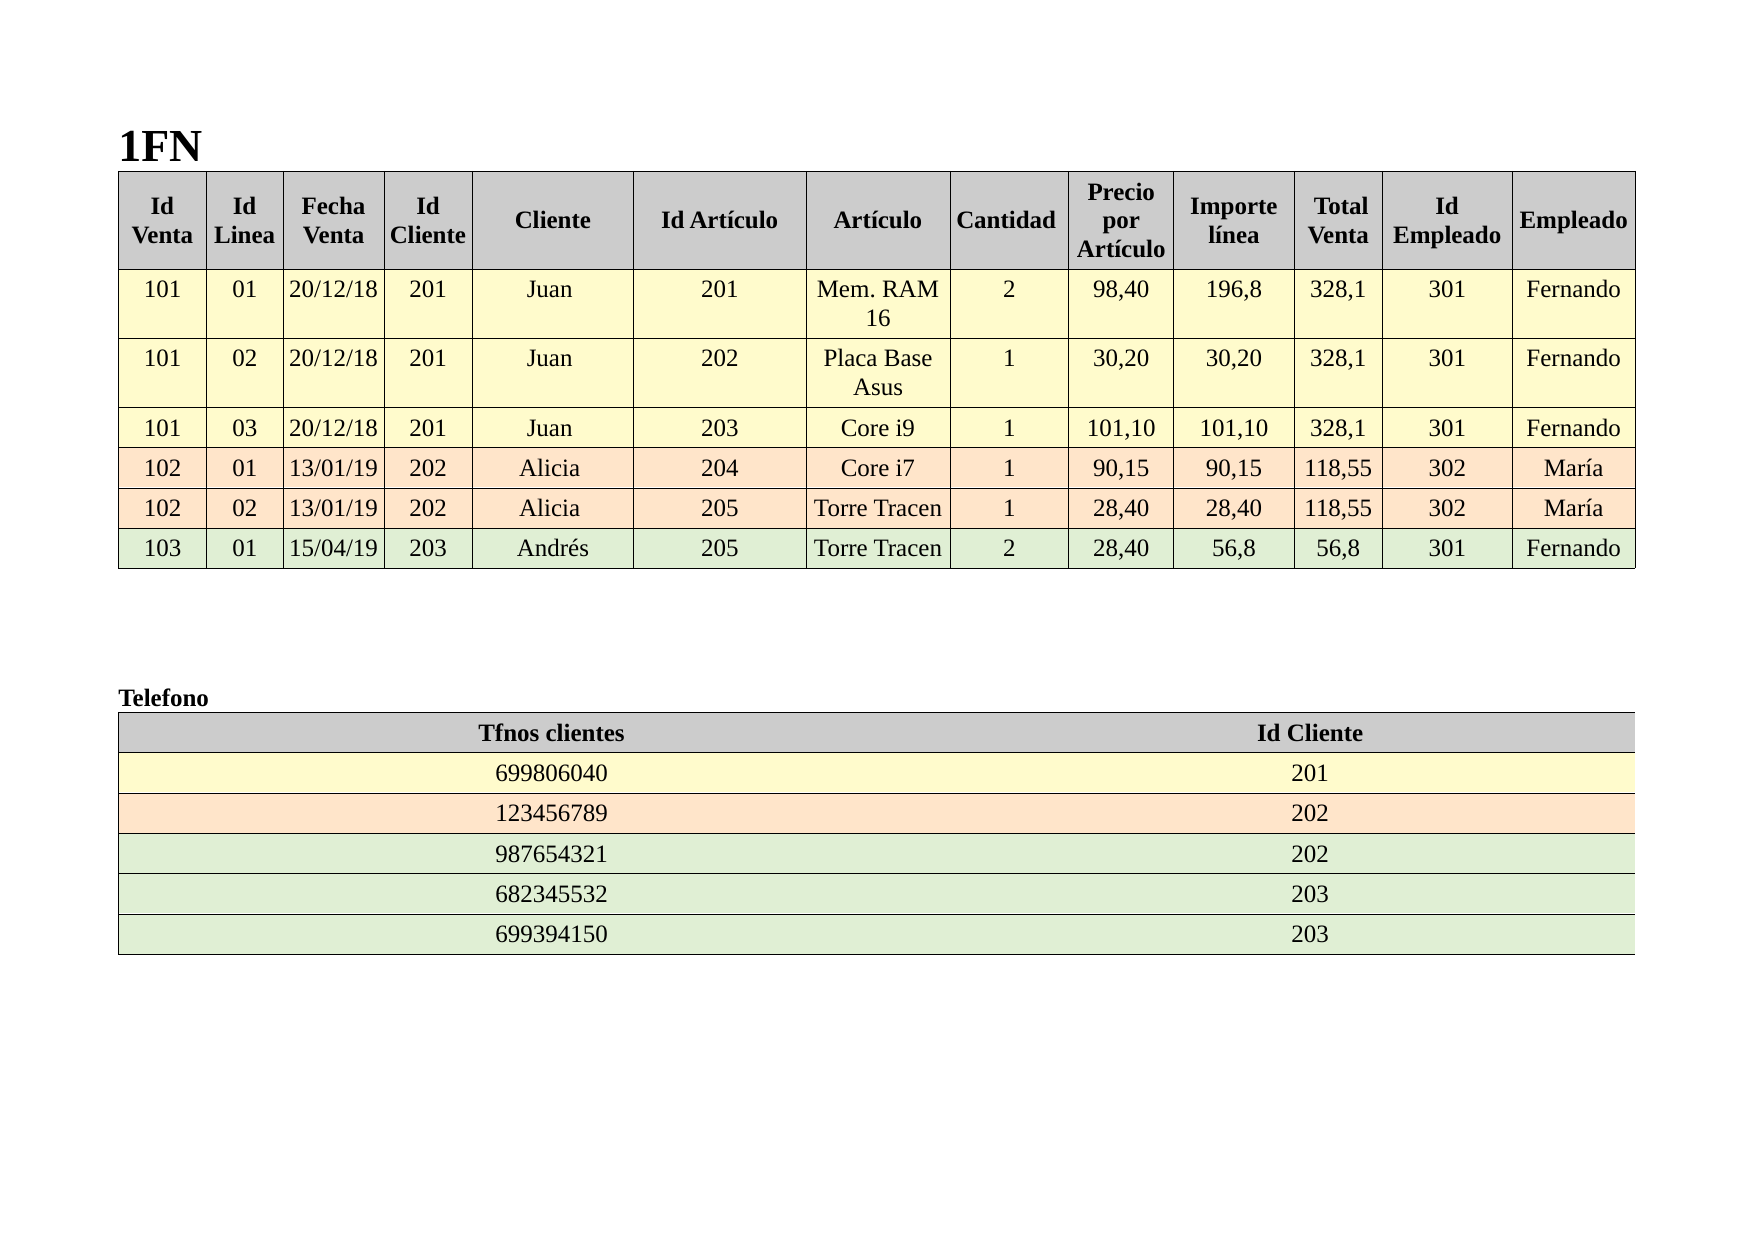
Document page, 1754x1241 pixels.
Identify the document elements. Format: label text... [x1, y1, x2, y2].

table_cell 201 [985, 753, 1635, 792]
table_cell Fernando [1513, 339, 1635, 407]
table_cell 20/12/18 [284, 408, 384, 447]
table_cell 302 [1383, 448, 1512, 487]
table_header Id Linea [207, 172, 283, 269]
table_cell Juan [473, 270, 633, 338]
table_cell 202 [385, 489, 472, 528]
text Telefono [118, 683, 1636, 712]
table_header Importe línea [1174, 172, 1294, 269]
table_cell 203 [634, 408, 806, 447]
table_cell 202 [985, 834, 1635, 873]
table_cell 101 [119, 339, 206, 407]
table_cell Fernando [1513, 408, 1635, 447]
table_cell 15/04/19 [284, 529, 384, 568]
table_cell 203 [985, 915, 1635, 954]
table_cell 201 [385, 270, 472, 338]
table_cell 13/01/19 [284, 489, 384, 528]
table_cell Core i7 [807, 448, 950, 487]
table_cell 01 [207, 448, 283, 487]
table_cell Fernando [1513, 270, 1635, 338]
table_cell 328,1 [1295, 408, 1382, 447]
table_header Total Venta [1295, 172, 1382, 269]
table_cell 204 [634, 448, 806, 487]
table_cell 101,10 [1174, 408, 1294, 447]
table_cell 205 [634, 489, 806, 528]
table_header Empleado [1513, 172, 1635, 269]
table_header Fecha Venta [284, 172, 384, 269]
table_cell 201 [385, 408, 472, 447]
table_cell 03 [207, 408, 283, 447]
table_header Artículo [807, 172, 950, 269]
table_cell 28,40 [1069, 489, 1173, 528]
table_header Cantidad [951, 172, 1068, 269]
table_cell 203 [385, 529, 472, 568]
table_cell 56,8 [1174, 529, 1294, 568]
table_cell Fernando [1513, 529, 1635, 568]
table_cell 202 [385, 448, 472, 487]
table_cell 202 [634, 339, 806, 407]
table_cell María [1513, 489, 1635, 528]
table_cell 2 [951, 270, 1068, 338]
table_cell 203 [985, 874, 1635, 913]
table_cell 30,20 [1069, 339, 1173, 407]
table_header Tfnos clientes [119, 713, 985, 752]
table_cell 90,15 [1174, 448, 1294, 487]
table_cell 301 [1383, 529, 1512, 568]
table_header Precio por Artículo [1069, 172, 1173, 269]
table_cell 302 [1383, 489, 1512, 528]
table_cell 987654321 [119, 834, 985, 873]
table_cell 13/01/19 [284, 448, 384, 487]
table_cell 202 [985, 794, 1635, 833]
table_cell 328,1 [1295, 270, 1382, 338]
table_cell 196,8 [1174, 270, 1294, 338]
table_cell 101,10 [1069, 408, 1173, 447]
table_cell 02 [207, 339, 283, 407]
table_cell 101 [119, 408, 206, 447]
table_cell Torre Tracen [807, 529, 950, 568]
table_cell Torre Tracen [807, 489, 950, 528]
table_cell 301 [1383, 339, 1512, 407]
table_cell 02 [207, 489, 283, 528]
table_cell 103 [119, 529, 206, 568]
table_cell 123456789 [119, 794, 985, 833]
table_cell Juan [473, 339, 633, 407]
table_cell 699394150 [119, 915, 985, 954]
table_cell 1 [951, 339, 1068, 407]
table_cell Alicia [473, 489, 633, 528]
table_cell 90,15 [1069, 448, 1173, 487]
table_header Id Cliente [985, 713, 1635, 752]
table_cell Core i9 [807, 408, 950, 447]
table_cell Mem. RAM 16 [807, 270, 950, 338]
table_cell 01 [207, 270, 283, 338]
table_cell 28,40 [1069, 529, 1173, 568]
table_cell 28,40 [1174, 489, 1294, 528]
table_header Id Venta [119, 172, 206, 269]
table_cell 205 [634, 529, 806, 568]
table_header Id Empleado [1383, 172, 1512, 269]
table_cell 301 [1383, 408, 1512, 447]
table_cell 2 [951, 529, 1068, 568]
table_cell 301 [1383, 270, 1512, 338]
table_cell 201 [385, 339, 472, 407]
table_cell Placa Base Asus [807, 339, 950, 407]
table_cell 01 [207, 529, 283, 568]
table_cell Juan [473, 408, 633, 447]
table_cell 30,20 [1174, 339, 1294, 407]
table_cell 699806040 [119, 753, 985, 792]
table_cell 98,40 [1069, 270, 1173, 338]
text 1FN [118, 118, 1636, 171]
table_cell María [1513, 448, 1635, 487]
table_cell 682345532 [119, 874, 985, 913]
table_cell 20/12/18 [284, 339, 384, 407]
table_cell Andrés [473, 529, 633, 568]
table_cell 201 [634, 270, 806, 338]
table_header Cliente [473, 172, 633, 269]
table_cell 1 [951, 408, 1068, 447]
table_cell 56,8 [1295, 529, 1382, 568]
table_cell 118,55 [1295, 489, 1382, 528]
table_cell 328,1 [1295, 339, 1382, 407]
table_cell 118,55 [1295, 448, 1382, 487]
table_cell 20/12/18 [284, 270, 384, 338]
table_cell 102 [119, 448, 206, 487]
table_cell 102 [119, 489, 206, 528]
table_cell Alicia [473, 448, 633, 487]
table_cell 101 [119, 270, 206, 338]
table_header Id Artículo [634, 172, 806, 269]
table_header Id Cliente [385, 172, 472, 269]
table_cell 1 [951, 448, 1068, 487]
table_cell 1 [951, 489, 1068, 528]
